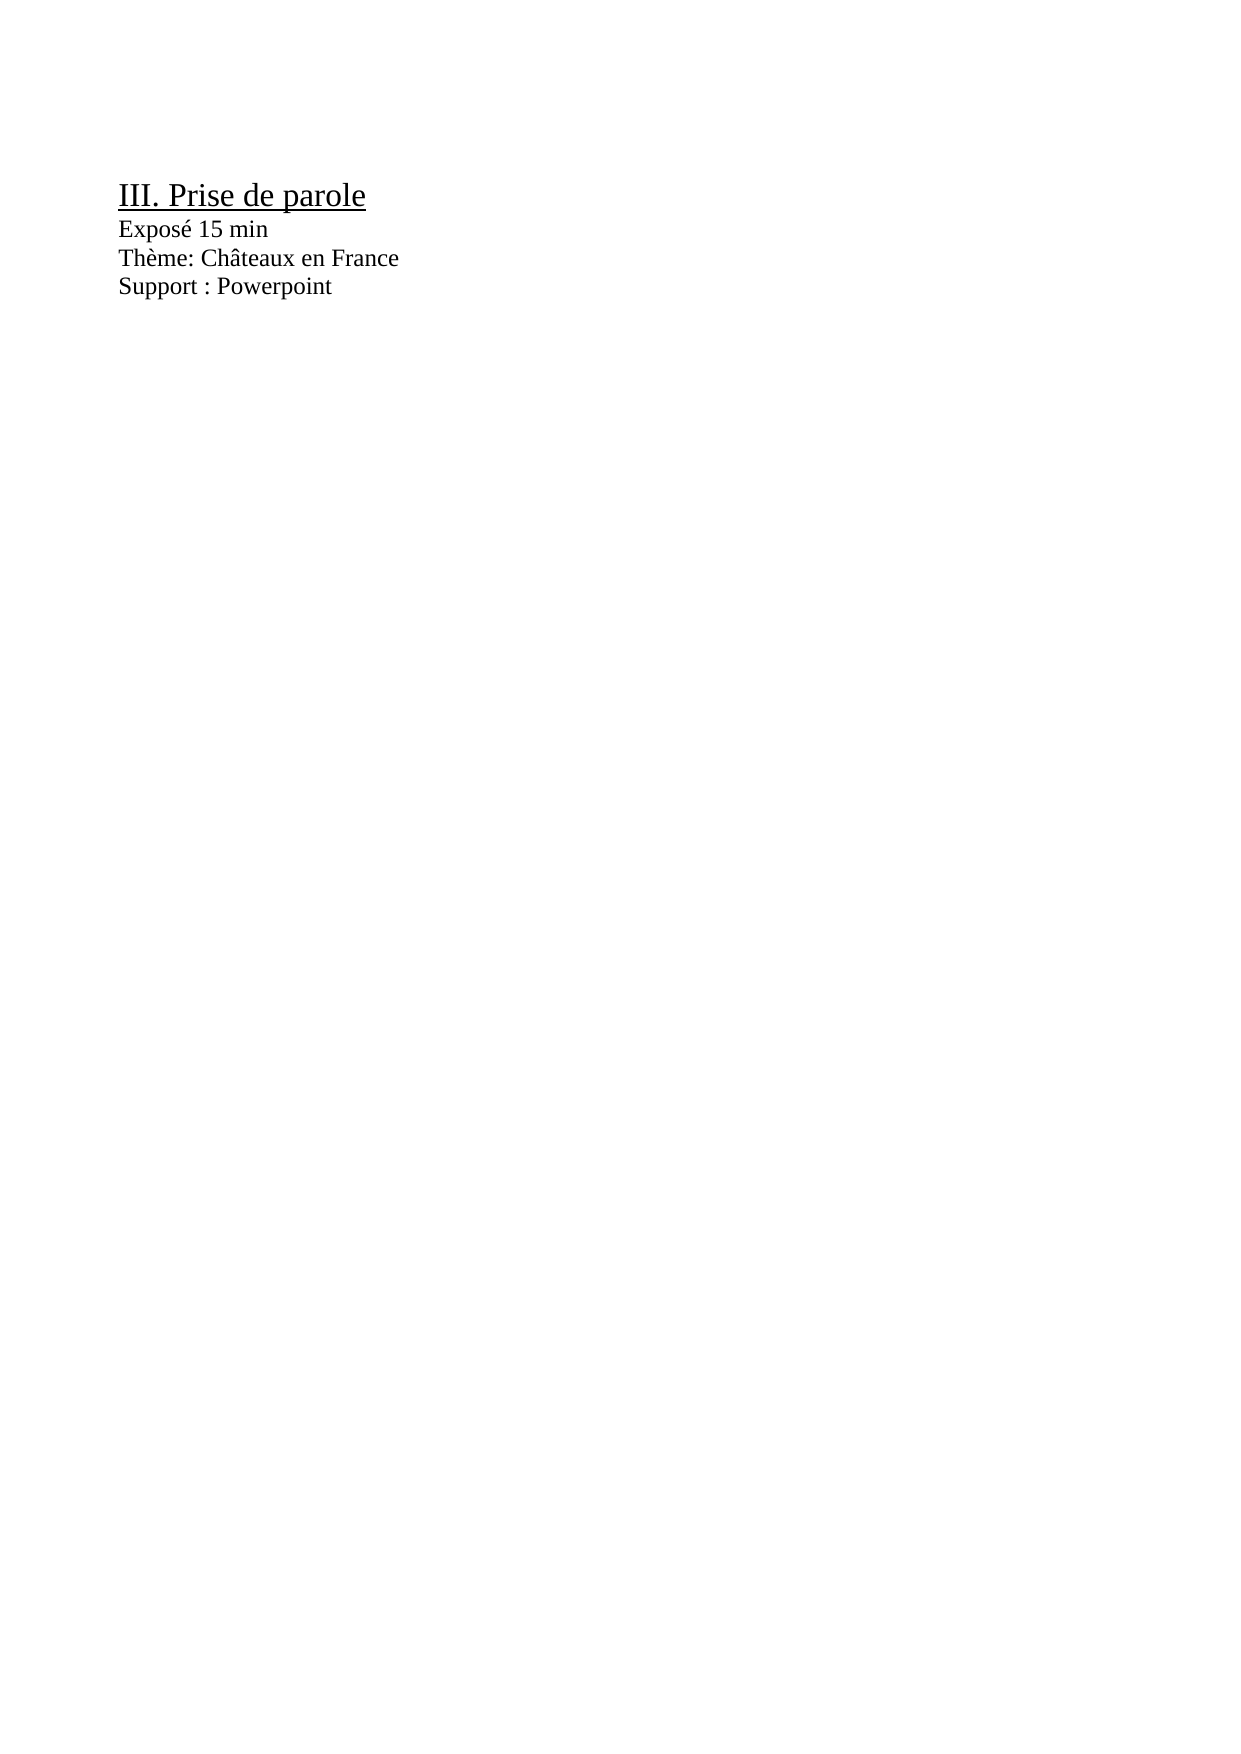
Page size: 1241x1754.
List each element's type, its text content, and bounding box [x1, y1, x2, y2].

text Support : Powerpoint [118, 271, 1122, 300]
text Exposé 15 min [118, 214, 1122, 243]
text Thème: Châteaux en France [118, 243, 1122, 271]
text III. Prise de parole [118, 176, 1122, 214]
